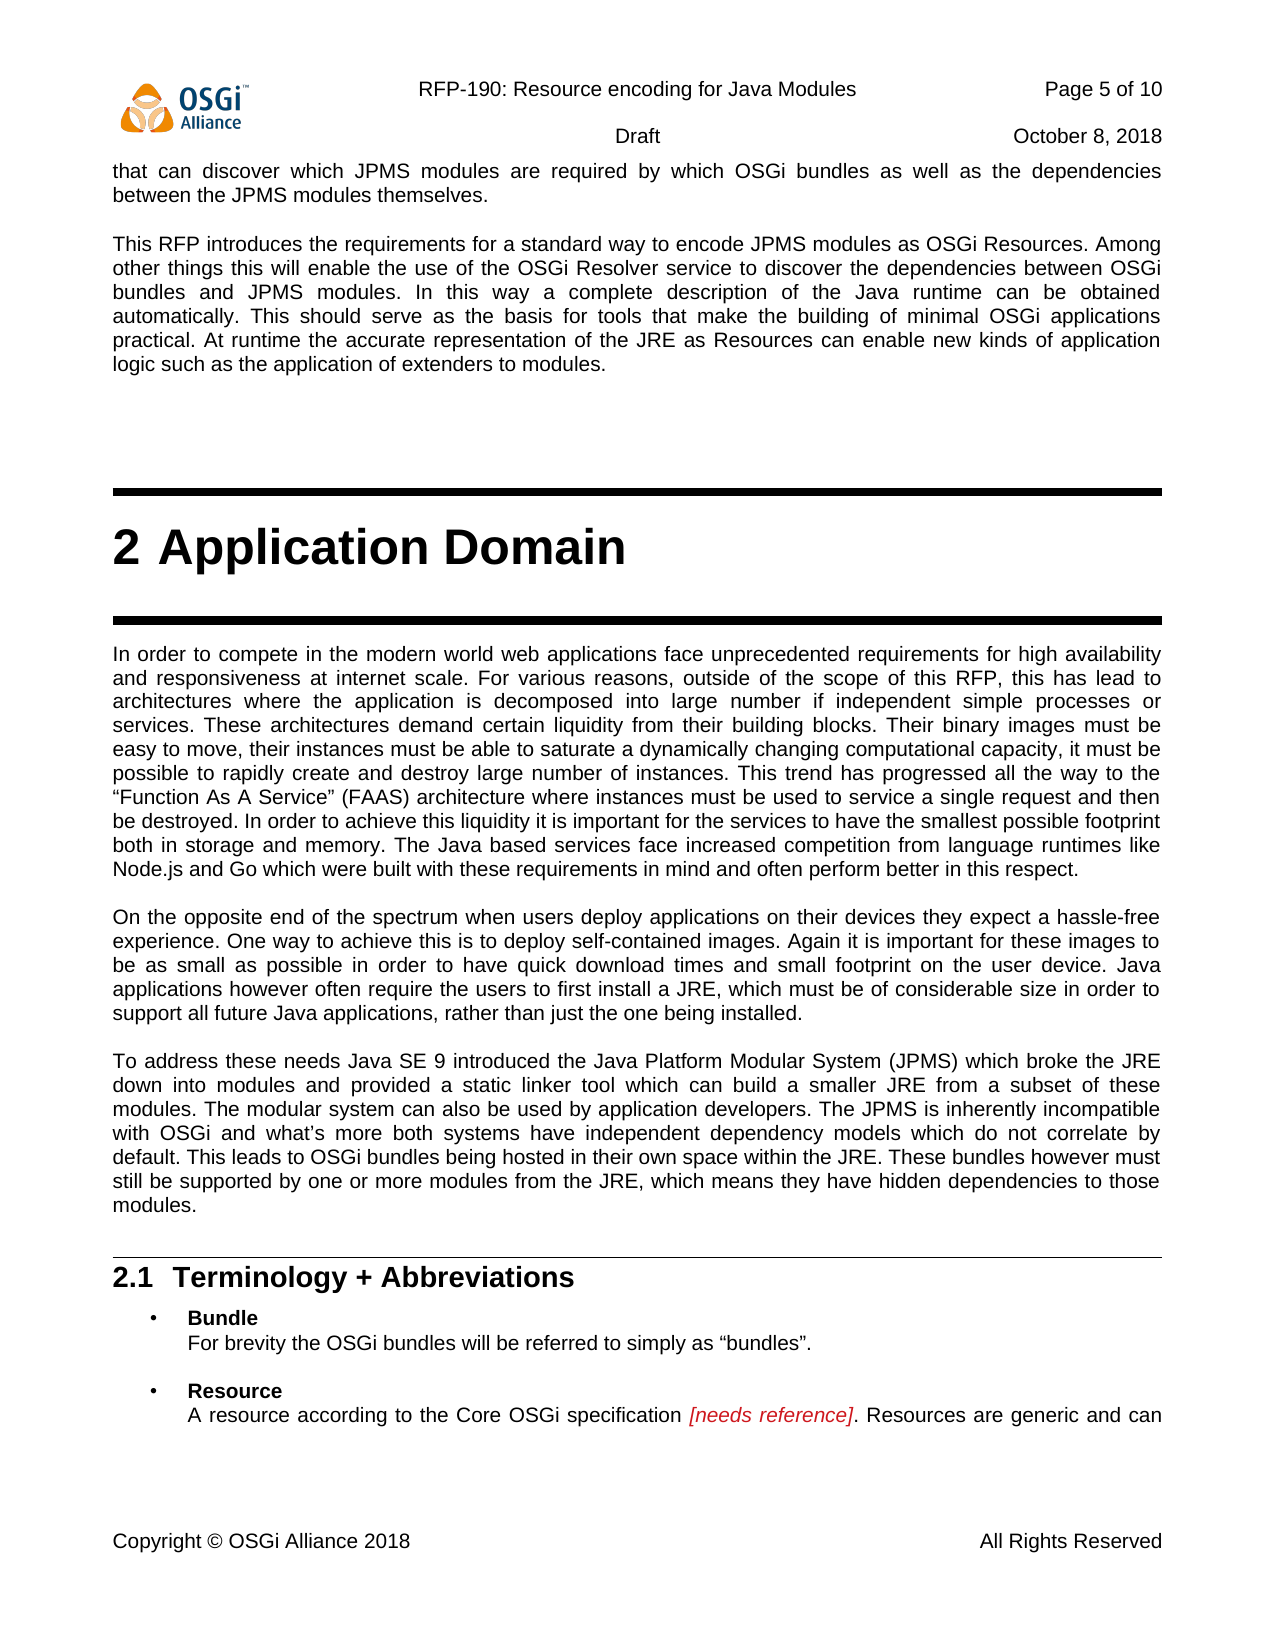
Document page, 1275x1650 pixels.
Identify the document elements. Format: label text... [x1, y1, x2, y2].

text that can discover which JPMS modules are required by which OSGi bundles as well as the dependencies between the JPMS modules themselves. [112, 159, 1162, 207]
picture [113, 76, 257, 140]
subtitle Terminology + Abbreviations [112, 1258, 1162, 1294]
text This RFP introduces the requirements for a standard way to encode JPMS modules as OSGi Resources. Among other things this will enable the use of the OSGi Resolver service to discover the dependencies between OSGi bundles and JPMS modules. In this way a complete description of the Java runtime can be obtained automatically. This should serve as the basis for tools that make the building of minimal OSGi applications practical. At runtime the accurate representation of the JRE as Resources can enable new kinds of application logic such as the application of extenders to modules. [112, 232, 1162, 376]
text In order to compete in the modern world web applications face unprecedented requirements for high availability and responsiveness at internet scale. For various reasons, outside of the scope of this RFP, this has lead to architectures where the application is decomposed into large number if independent simple processes or services. These architectures demand certain liquidity from their building blocks. Their binary images must be easy to move, their instances must be able to saturate a dynamically changing computational capacity, it must be possible to rapidly create and destroy large number of instances. This trend has progressed all the way to the “Function As A Service” (FAAS) architecture where instances must be used to service a single request and then be destroyed. In order to achieve this liquidity it is important for the services to have the smallest possible footprint both in storage and memory. The Java based services face increased competition from language runtimes like Node.js and Go which were built with these requirements in mind and often perform better in this respect. [112, 641, 1162, 881]
subtitle Application Domain [112, 489, 1162, 625]
text On the opposite end of the spectrum when users deploy applications on their devices they expect a hassle-free experience. One way to achieve this is to deploy self-contained images. Again it is important for these images to be as small as possible in order to have quick download times and small footprint on the user device. Java applications however often require the users to first install a JRE, which must be of considerable size in order to support all future Java applications, rather than just the one being installed. [112, 905, 1162, 1025]
list Resource A resource according to the Core OSGi specification [needs reference]. Resources are generic and can [150, 1379, 1162, 1427]
text To address these needs Java SE 9 introduced the Java Platform Modular System (JPMS) which broke the JRE down into modules and provided a static linker tool which can build a smaller JRE from a subset of these modules. The modular system can also be used by application developers. The JPMS is inherently incompatible with OSGi and what’s more both systems have independent dependency models which do not correlate by default. This leads to OSGi bundles being hosted in their own space within the JRE. These bundles however must still be supported by one or more modules from the JRE, which means they have hidden dependencies to those modules. [112, 1049, 1162, 1216]
list Bundle For brevity the OSGi bundles will be referred to simply as “bundles”. [150, 1306, 1162, 1354]
